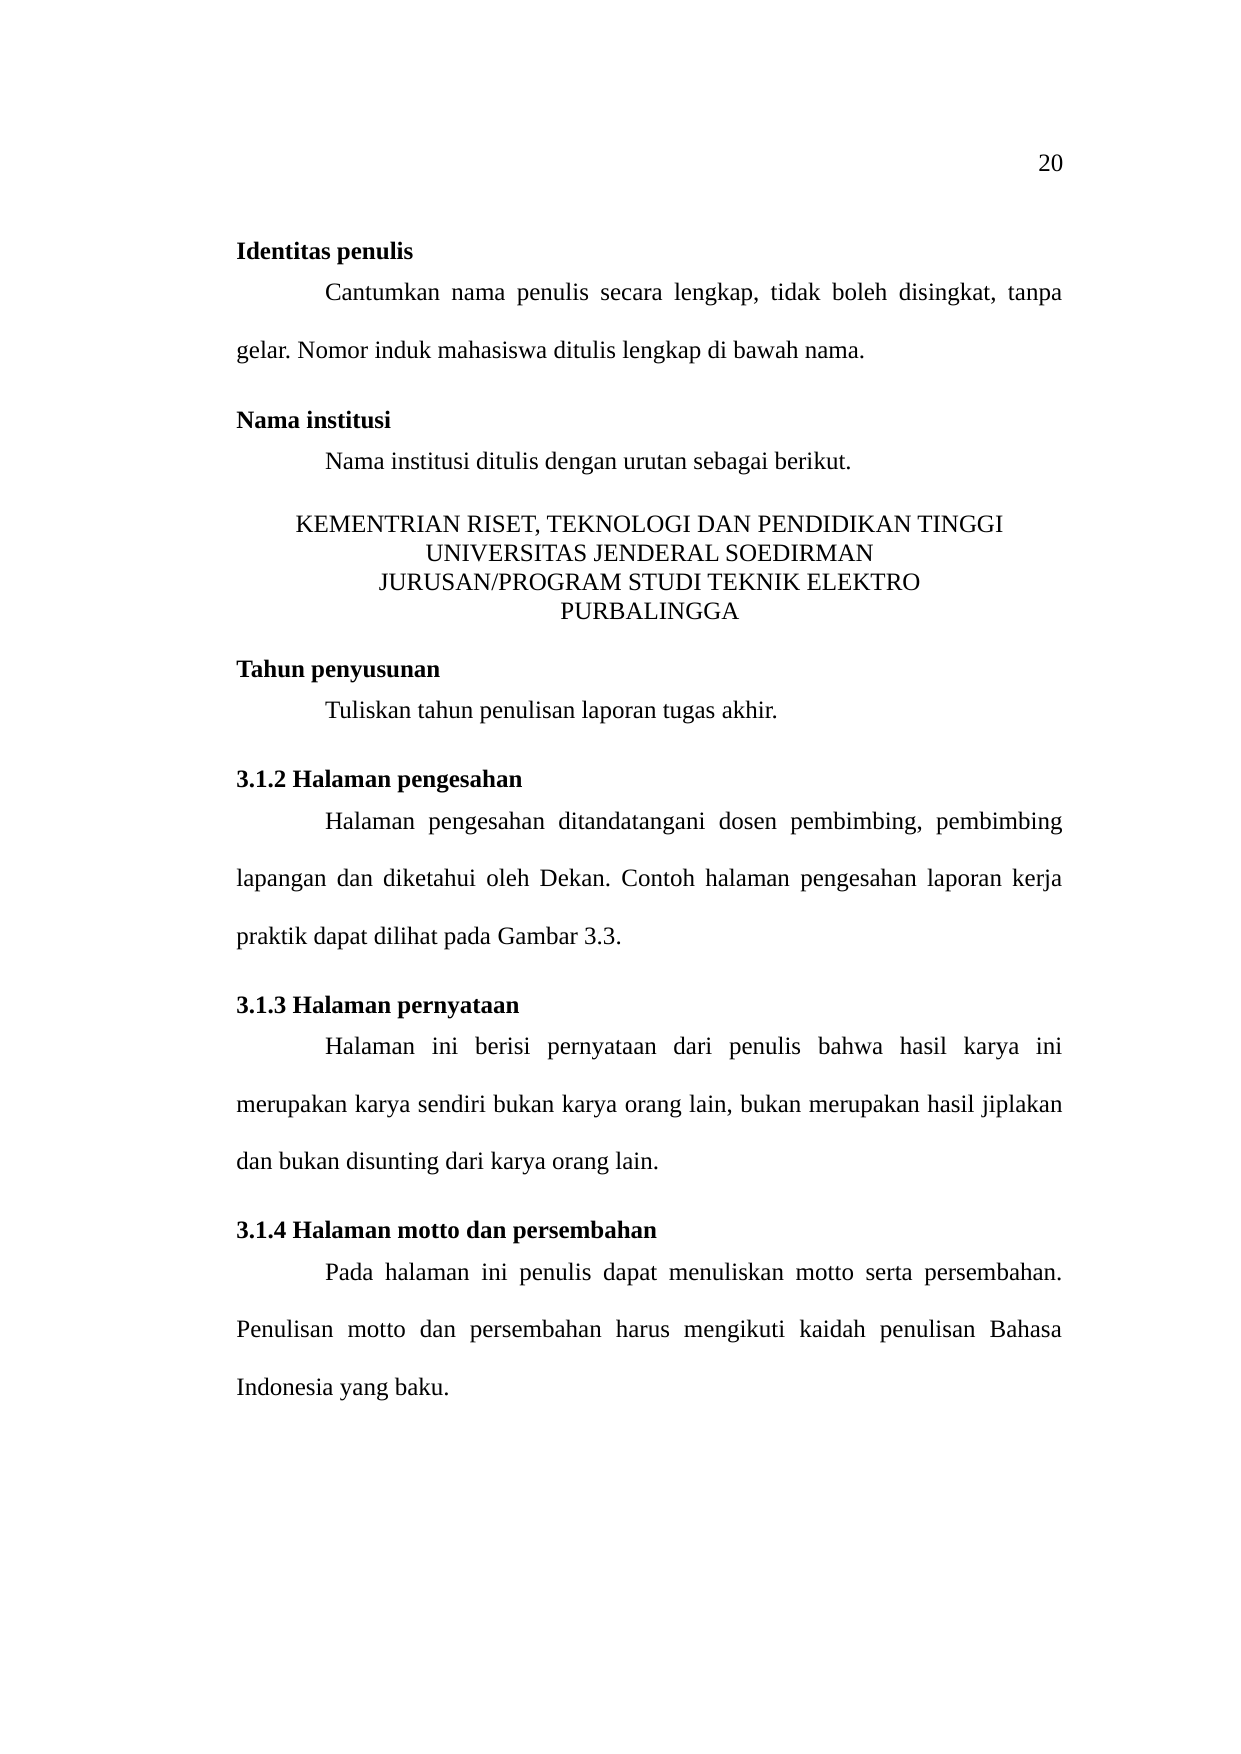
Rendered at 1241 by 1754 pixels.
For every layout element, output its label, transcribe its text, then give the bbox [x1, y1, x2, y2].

subtitle Identitas penulis [236, 236, 1063, 265]
text Tuliskan tahun penulisan laporan tugas akhir. [236, 695, 1063, 724]
text KEMENTRIAN RISET, TEKNOLOGI DAN PENDIDIKAN TINGGI UNIVERSITAS JENDERAL SOEDIRMAN JURUSAN/PROGRAM STUDI TEKNIK ELEKTRO PURBALINGGA [295, 509, 1004, 624]
subtitle Nama institusi [236, 405, 1063, 434]
text Cantumkan nama penulis secara lengkap, tidak boleh disingkat, tanpa gelar. Nomor induk mahasiswa ditulis lengkap di bawah nama. [236, 277, 1063, 364]
subtitle Halaman pengesahan [236, 764, 1063, 793]
text Halaman pengesahan ditandatangani dosen pembimbing, pembimbing lapangan dan diketahui oleh Dekan. Contoh halaman pengesahan laporan kerja praktik dapat dilihat pada Gambar 3.3. [236, 806, 1063, 949]
subtitle Tahun penyusunan [236, 654, 1063, 683]
text Halaman ini berisi pernyataan dari penulis bahwa hasil karya ini merupakan karya sendiri bukan karya orang lain, bukan merupakan hasil jiplakan dan bukan disunting dari karya orang lain. [236, 1031, 1063, 1175]
text Nama institusi ditulis dengan urutan sebagai berikut. [236, 446, 1063, 475]
subtitle Halaman motto dan persembahan [236, 1215, 1063, 1244]
subtitle Halaman pernyataan [236, 990, 1063, 1019]
text Pada halaman ini penulis dapat menuliskan motto serta persembahan. Penulisan motto dan persembahan harus mengikuti kaidah penulisan Bahasa Indonesia yang baku. [236, 1257, 1063, 1400]
